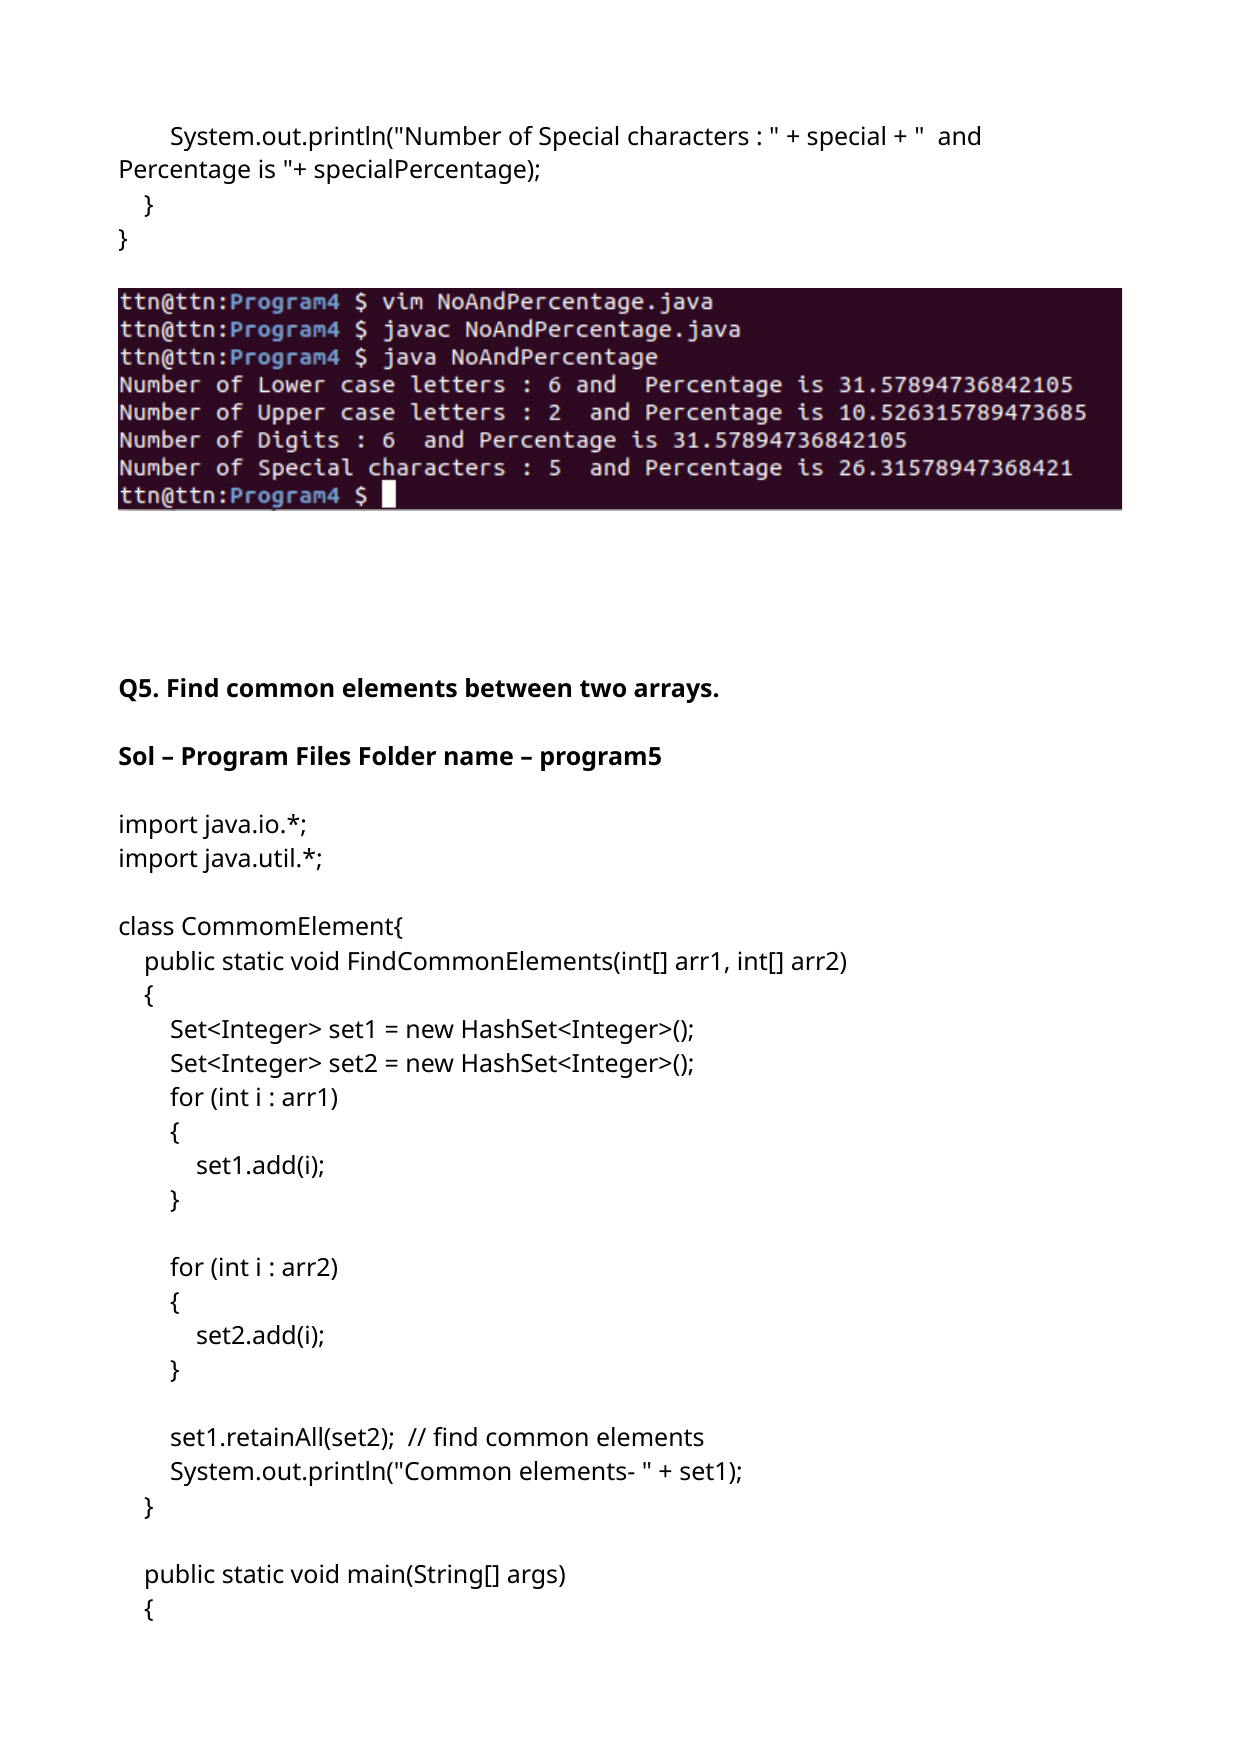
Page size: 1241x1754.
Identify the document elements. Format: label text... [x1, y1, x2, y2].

text Set<Integer> set2 = new HashSet<Integer>(); [118, 1045, 1122, 1079]
text class CommomElement{ [118, 909, 1122, 943]
text { [118, 1590, 1122, 1624]
text } [118, 1488, 1122, 1522]
text Set<Integer> set1 = new HashSet<Integer>(); [118, 1011, 1122, 1045]
text Q5. Find common elements between two arrays. [118, 671, 1122, 705]
text System.out.println("Number of Special characters : " + special + " and Percentage is "+ specialPercentage); [118, 118, 1122, 186]
text } [118, 220, 1122, 254]
text public static void FindCommonElements(int[] arr1, int[] arr2) [118, 943, 1122, 977]
text } [118, 186, 1122, 220]
text { [118, 1284, 1122, 1318]
text } [118, 1352, 1122, 1386]
text import java.util.*; [118, 841, 1122, 875]
text set1.retainAll(set2); // find common elements [118, 1420, 1122, 1454]
text set2.add(i); [118, 1318, 1122, 1352]
text } [118, 1182, 1122, 1216]
text set1.add(i); [118, 1147, 1122, 1182]
text for (int i : arr2) [118, 1250, 1122, 1284]
text for (int i : arr1) [118, 1079, 1122, 1113]
text System.out.println("Common elements- " + set1); [118, 1454, 1122, 1488]
text Sol – Program Files Folder name – program5 [118, 739, 1122, 773]
text public static void main(String[] args) [118, 1556, 1122, 1590]
picture [118, 288, 1123, 511]
text import java.io.*; [118, 807, 1122, 841]
text { [118, 977, 1122, 1011]
text { [118, 1113, 1122, 1147]
